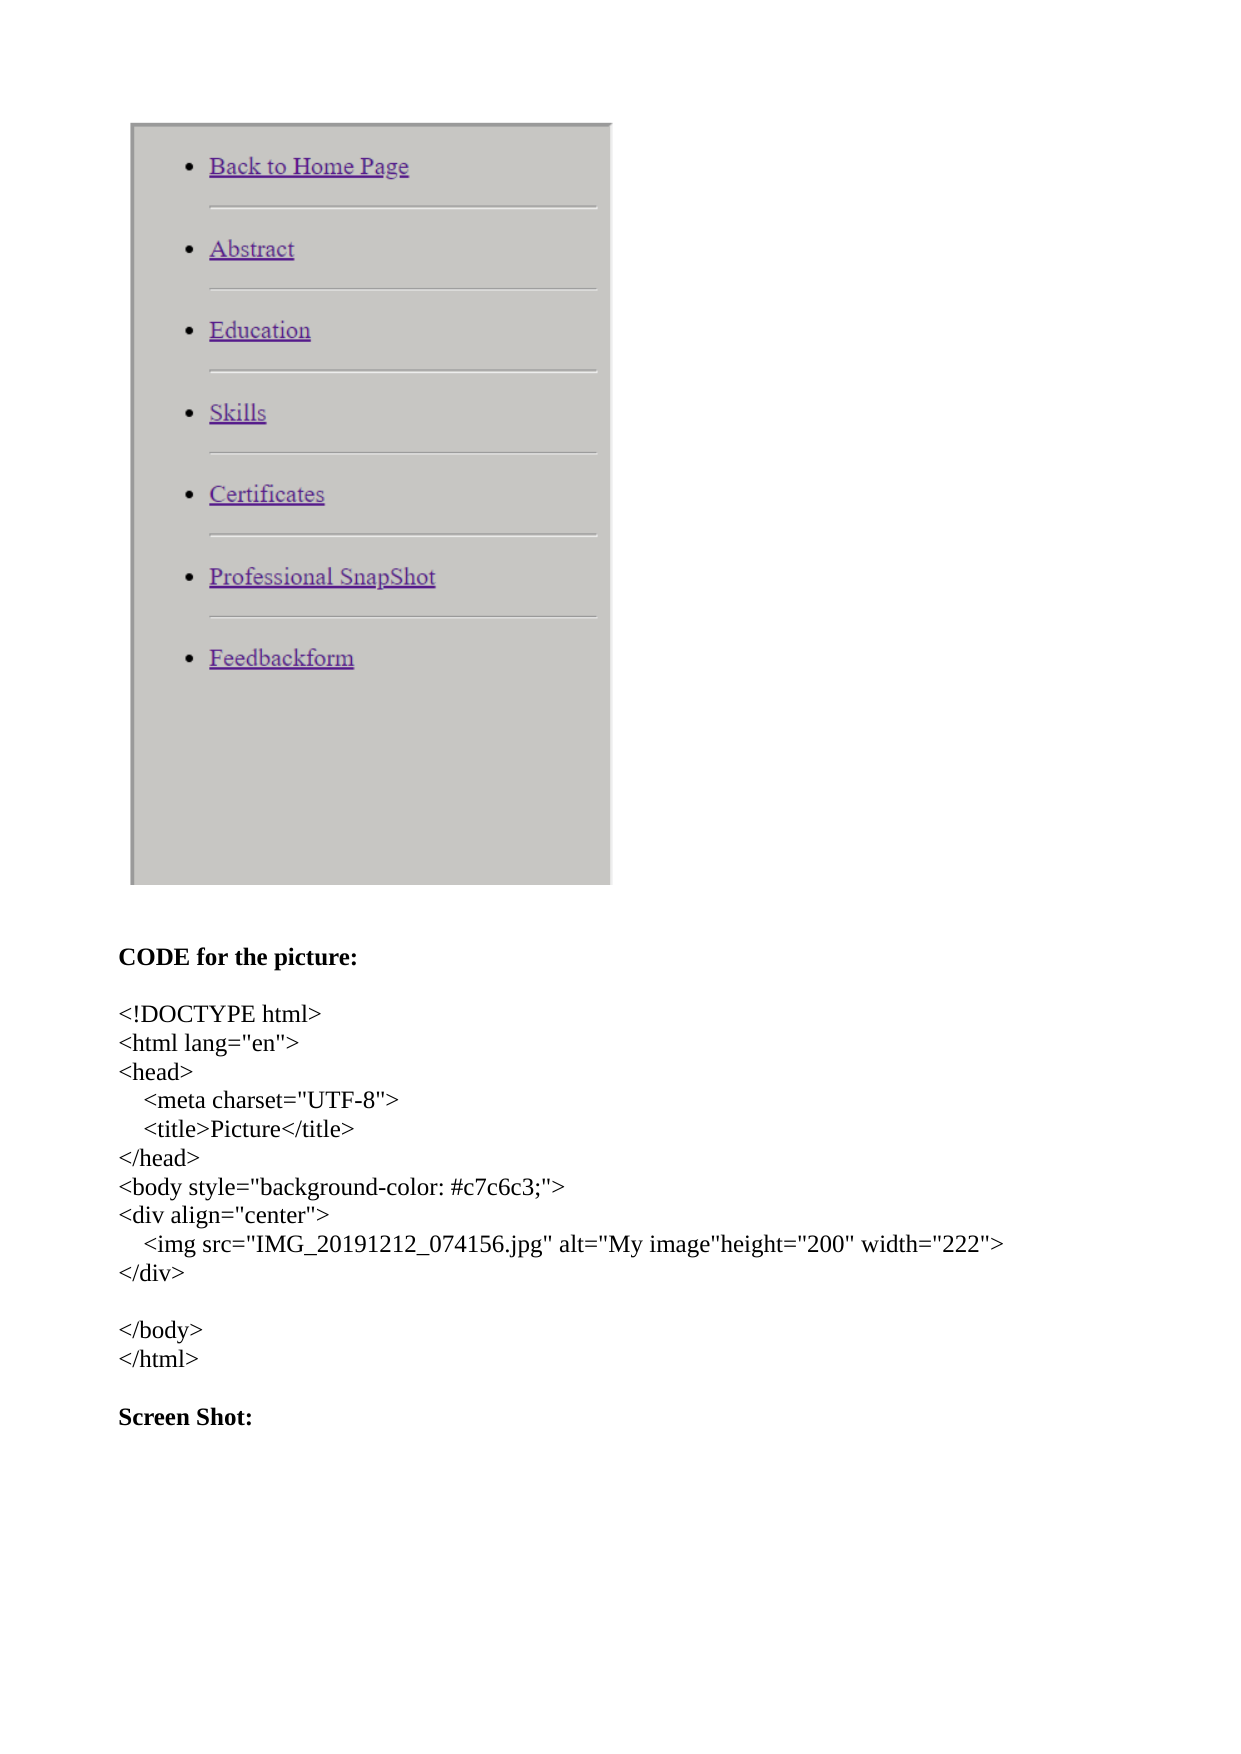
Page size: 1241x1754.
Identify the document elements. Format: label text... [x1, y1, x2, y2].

text </head> [118, 1143, 1157, 1172]
text <head> [118, 1057, 1157, 1086]
text CODE for the picture: [118, 942, 1157, 971]
text </div> [118, 1258, 1157, 1287]
text <body style="background-color: #c7c6c3;"> [118, 1172, 1157, 1201]
text <html lang="en"> [118, 1028, 1157, 1057]
text <!DOCTYPE html> [118, 999, 1157, 1028]
text <title>Picture</title> [118, 1114, 1157, 1143]
text <meta charset="UTF-8"> [118, 1086, 1157, 1114]
text <img src="IMG_20191212_074156.jpg" alt="My image"height="200" width="222"> [118, 1229, 1157, 1258]
text Screen Shot: [118, 1402, 1157, 1431]
text <div align="center"> [118, 1201, 1157, 1229]
text </body> [118, 1316, 1157, 1344]
text </html> [118, 1344, 1157, 1373]
